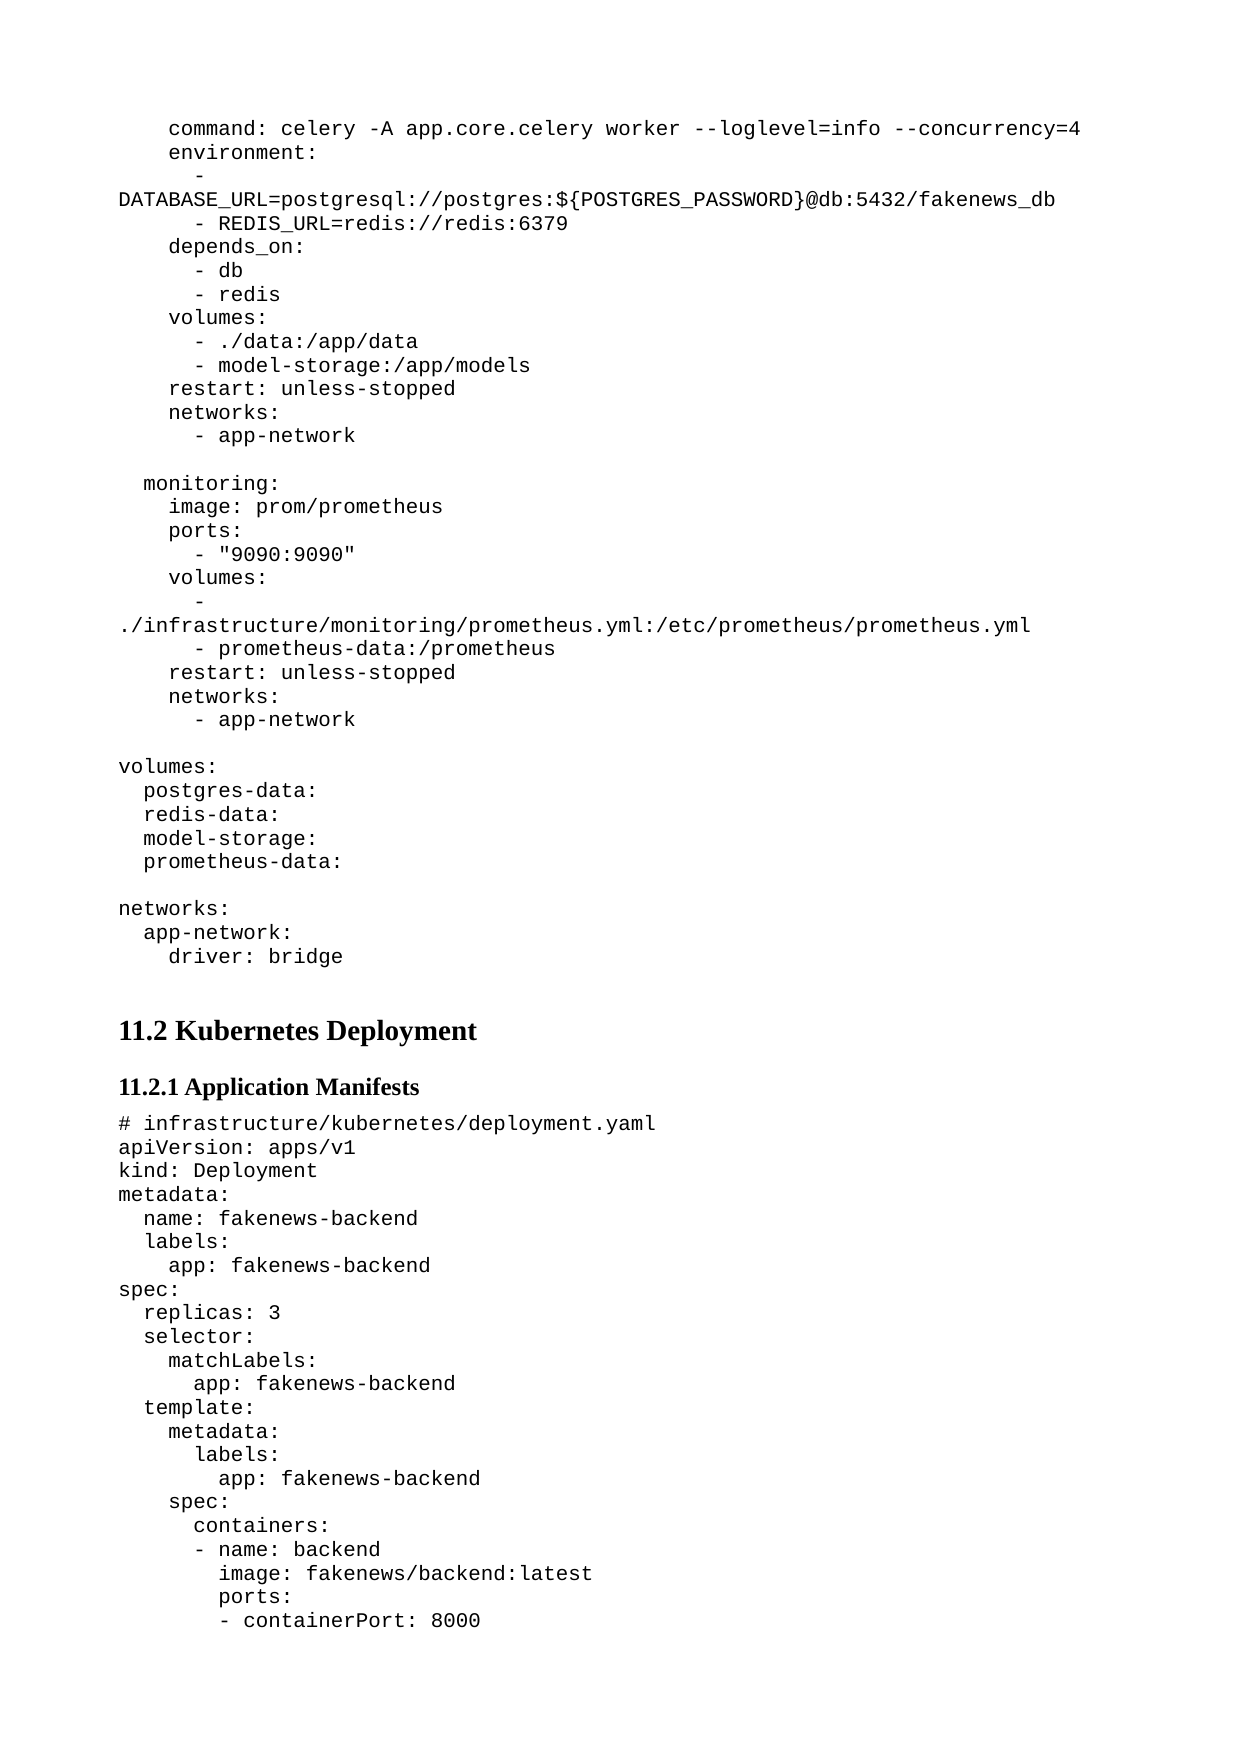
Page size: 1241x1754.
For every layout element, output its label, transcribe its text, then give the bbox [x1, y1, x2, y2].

text volumes: [118, 567, 1122, 591]
subtitle 11.2.1 Application Manifests [118, 1072, 1122, 1101]
text metadata: [118, 1421, 1122, 1444]
text command: celery -A app.core.celery worker --loglevel=info --concurrency=4 [118, 118, 1122, 142]
text - app-network [118, 709, 1122, 733]
text labels: [118, 1444, 1122, 1468]
text - db [118, 260, 1122, 284]
text - prometheus-data:/prometheus [118, 638, 1122, 662]
text driver: bridge [118, 946, 1122, 969]
text - REDIS_URL=redis://redis:6379 [118, 213, 1122, 236]
text spec: [118, 1279, 1122, 1302]
text monitoring: [118, 473, 1122, 496]
text image: fakenews/backend:latest [118, 1562, 1122, 1586]
text - ./data:/app/data [118, 331, 1122, 354]
text app-network: [118, 922, 1122, 946]
text networks: [118, 686, 1122, 709]
text networks: [118, 898, 1122, 922]
text app: fakenews-backend [118, 1468, 1122, 1492]
text app: fakenews-backend [118, 1373, 1122, 1397]
text image: prom/prometheus [118, 496, 1122, 520]
subtitle 11.2 Kubernetes Deployment [118, 1013, 1122, 1047]
text selector: [118, 1326, 1122, 1350]
text ports: [118, 520, 1122, 544]
text matchLabels: [118, 1350, 1122, 1373]
text app: fakenews-backend [118, 1255, 1122, 1279]
text - ./infrastructure/monitoring/prometheus.yml:/etc/prometheus/prometheus.yml [118, 591, 1122, 638]
text kind: Deployment [118, 1161, 1122, 1184]
text containers: [118, 1515, 1122, 1539]
text - redis [118, 284, 1122, 307]
text postgres-data: [118, 780, 1122, 804]
text replicas: 3 [118, 1302, 1122, 1326]
text - app-network [118, 426, 1122, 449]
text spec: [118, 1492, 1122, 1515]
text ports: [118, 1586, 1122, 1610]
text - "9090:9090" [118, 544, 1122, 567]
text restart: unless-stopped [118, 378, 1122, 402]
text prometheus-data: [118, 851, 1122, 875]
text name: fakenews-backend [118, 1208, 1122, 1231]
text template: [118, 1397, 1122, 1421]
text - containerPort: 8000 [118, 1610, 1122, 1633]
text volumes: [118, 757, 1122, 780]
text apiVersion: apps/v1 [118, 1137, 1122, 1161]
text labels: [118, 1231, 1122, 1255]
text networks: [118, 402, 1122, 426]
text - model-storage:/app/models [118, 354, 1122, 378]
text depends_on: [118, 236, 1122, 260]
text restart: unless-stopped [118, 662, 1122, 686]
text environment: [118, 142, 1122, 165]
text metadata: [118, 1184, 1122, 1208]
text redis-data: [118, 804, 1122, 827]
text model-storage: [118, 827, 1122, 851]
text volumes: [118, 307, 1122, 331]
text - name: backend [118, 1539, 1122, 1562]
text # infrastructure/kubernetes/deployment.yaml [118, 1113, 1122, 1137]
text - DATABASE_URL=postgresql://postgres:${POSTGRES_PASSWORD}@db:5432/fakenews_db [118, 165, 1122, 213]
